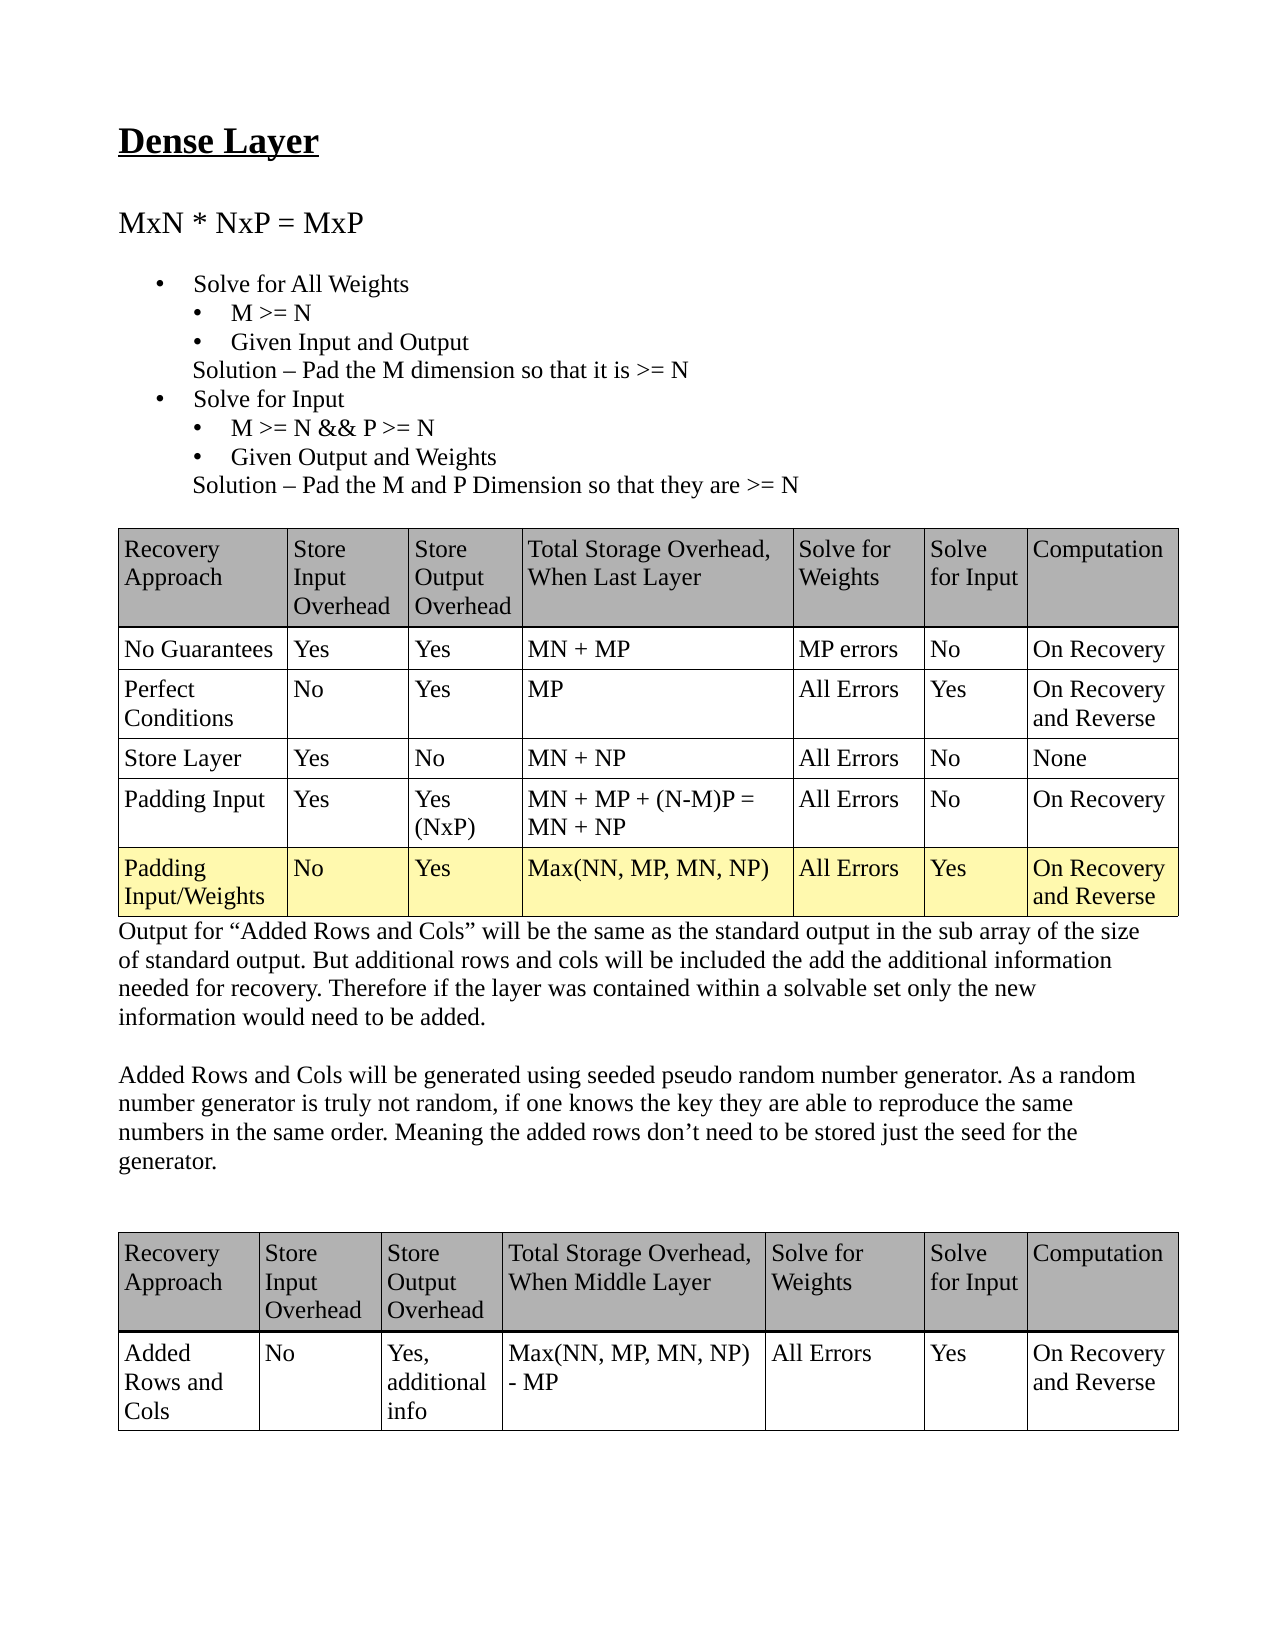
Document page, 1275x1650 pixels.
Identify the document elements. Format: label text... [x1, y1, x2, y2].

table_header Solve for Input [925, 1233, 1027, 1330]
table_header Recovery Approach [119, 529, 287, 626]
table_header Store Input Overhead [260, 1233, 381, 1330]
table_cell MP errors [794, 628, 924, 668]
table_header Computation [1028, 1233, 1178, 1330]
text Solution – Pad the M dimension so that it is >= N [118, 355, 1157, 384]
table_cell Max(NN, MP, MN, NP) [523, 848, 793, 916]
table_header Store Input Overhead [288, 529, 408, 626]
text Solution – Pad the M and P Dimension so that they are >= N [118, 470, 1157, 499]
table_cell Yes [925, 670, 1027, 737]
table_header Computation [1028, 529, 1178, 626]
table_cell No [260, 1333, 381, 1430]
table_cell Yes [288, 628, 408, 668]
table_cell MN + MP + (N-M)P = MN + NP [523, 779, 793, 847]
list M >= N && P >= N [193, 413, 1157, 442]
list MxN * NxP = MxP [118, 204, 1157, 240]
table_cell Max(NN, MP, MN, NP) - MP [503, 1333, 765, 1430]
table_cell On Recovery and Reverse [1028, 1333, 1178, 1430]
table_cell None [1028, 739, 1178, 778]
table_cell All Errors [794, 670, 924, 737]
table_cell Yes [925, 1333, 1027, 1430]
table_cell MP [523, 670, 793, 737]
table_cell Yes [925, 848, 1027, 916]
table_cell All Errors [794, 739, 924, 778]
table_cell On Recovery and Reverse [1028, 670, 1178, 737]
table_cell Store Layer [119, 739, 287, 778]
table_cell Yes [409, 848, 522, 916]
list M >= N [193, 298, 1157, 327]
table_cell No [288, 848, 408, 916]
table_header Solve for Weights [766, 1233, 924, 1330]
table_cell All Errors [794, 779, 924, 847]
table_header Total Storage Overhead, When Middle Layer [503, 1233, 765, 1330]
table_cell All Errors [794, 848, 924, 916]
table_cell MN + NP [523, 739, 793, 778]
list Given Output and Weights [193, 442, 1157, 470]
table_cell Perfect Conditions [119, 670, 287, 737]
table_cell On Recovery and Reverse [1028, 848, 1178, 916]
table_header Total Storage Overhead, When Last Layer [523, 529, 793, 626]
list Dense Layer [118, 118, 1157, 161]
text Output for “Added Rows and Cols” will be the same as the standard output in the sub array of the size of standard output. But additional rows and cols will be included the add the additional information needed for recovery. Therefore if the layer was contained within a solvable set only the new information would need to be added. [118, 917, 1157, 1031]
table_header Solve for Weights [794, 529, 924, 626]
table_header Solve for Input [925, 529, 1027, 626]
table_cell All Errors [766, 1333, 924, 1430]
table_header Recovery Approach [119, 1233, 259, 1330]
table_cell Padding Input [119, 779, 287, 847]
table_cell No [409, 739, 522, 778]
list Given Input and Output [193, 327, 1157, 355]
table_cell Added Rows and Cols [119, 1333, 259, 1430]
table_cell Yes [288, 739, 408, 778]
table_cell On Recovery [1028, 628, 1178, 668]
text Added Rows and Cols will be generated using seeded pseudo random number generator. As a random number generator is truly not random, if one knows the key they are able to reproduce the same numbers in the same order. Meaning the added rows don’t need to be stored just the seed for the generator. [118, 1060, 1157, 1175]
table_cell Yes [409, 628, 522, 668]
list Solve for Input [156, 384, 1157, 413]
table_cell Yes [288, 779, 408, 847]
table_cell MN + MP [523, 628, 793, 668]
table_cell No [925, 779, 1027, 847]
table_header Store Output Overhead [409, 529, 522, 626]
list Solve for All Weights [156, 269, 1157, 298]
table_cell Yes, additional info [382, 1333, 502, 1430]
table_cell No Guarantees [119, 628, 287, 668]
table_cell Yes (NxP) [409, 779, 522, 847]
table_cell No [925, 628, 1027, 668]
table_header Store Output Overhead [382, 1233, 502, 1330]
table_cell Yes [409, 670, 522, 737]
table_cell Padding Input/Weights [119, 848, 287, 916]
table_cell No [925, 739, 1027, 778]
table_cell No [288, 670, 408, 737]
table_cell On Recovery [1028, 779, 1178, 847]
